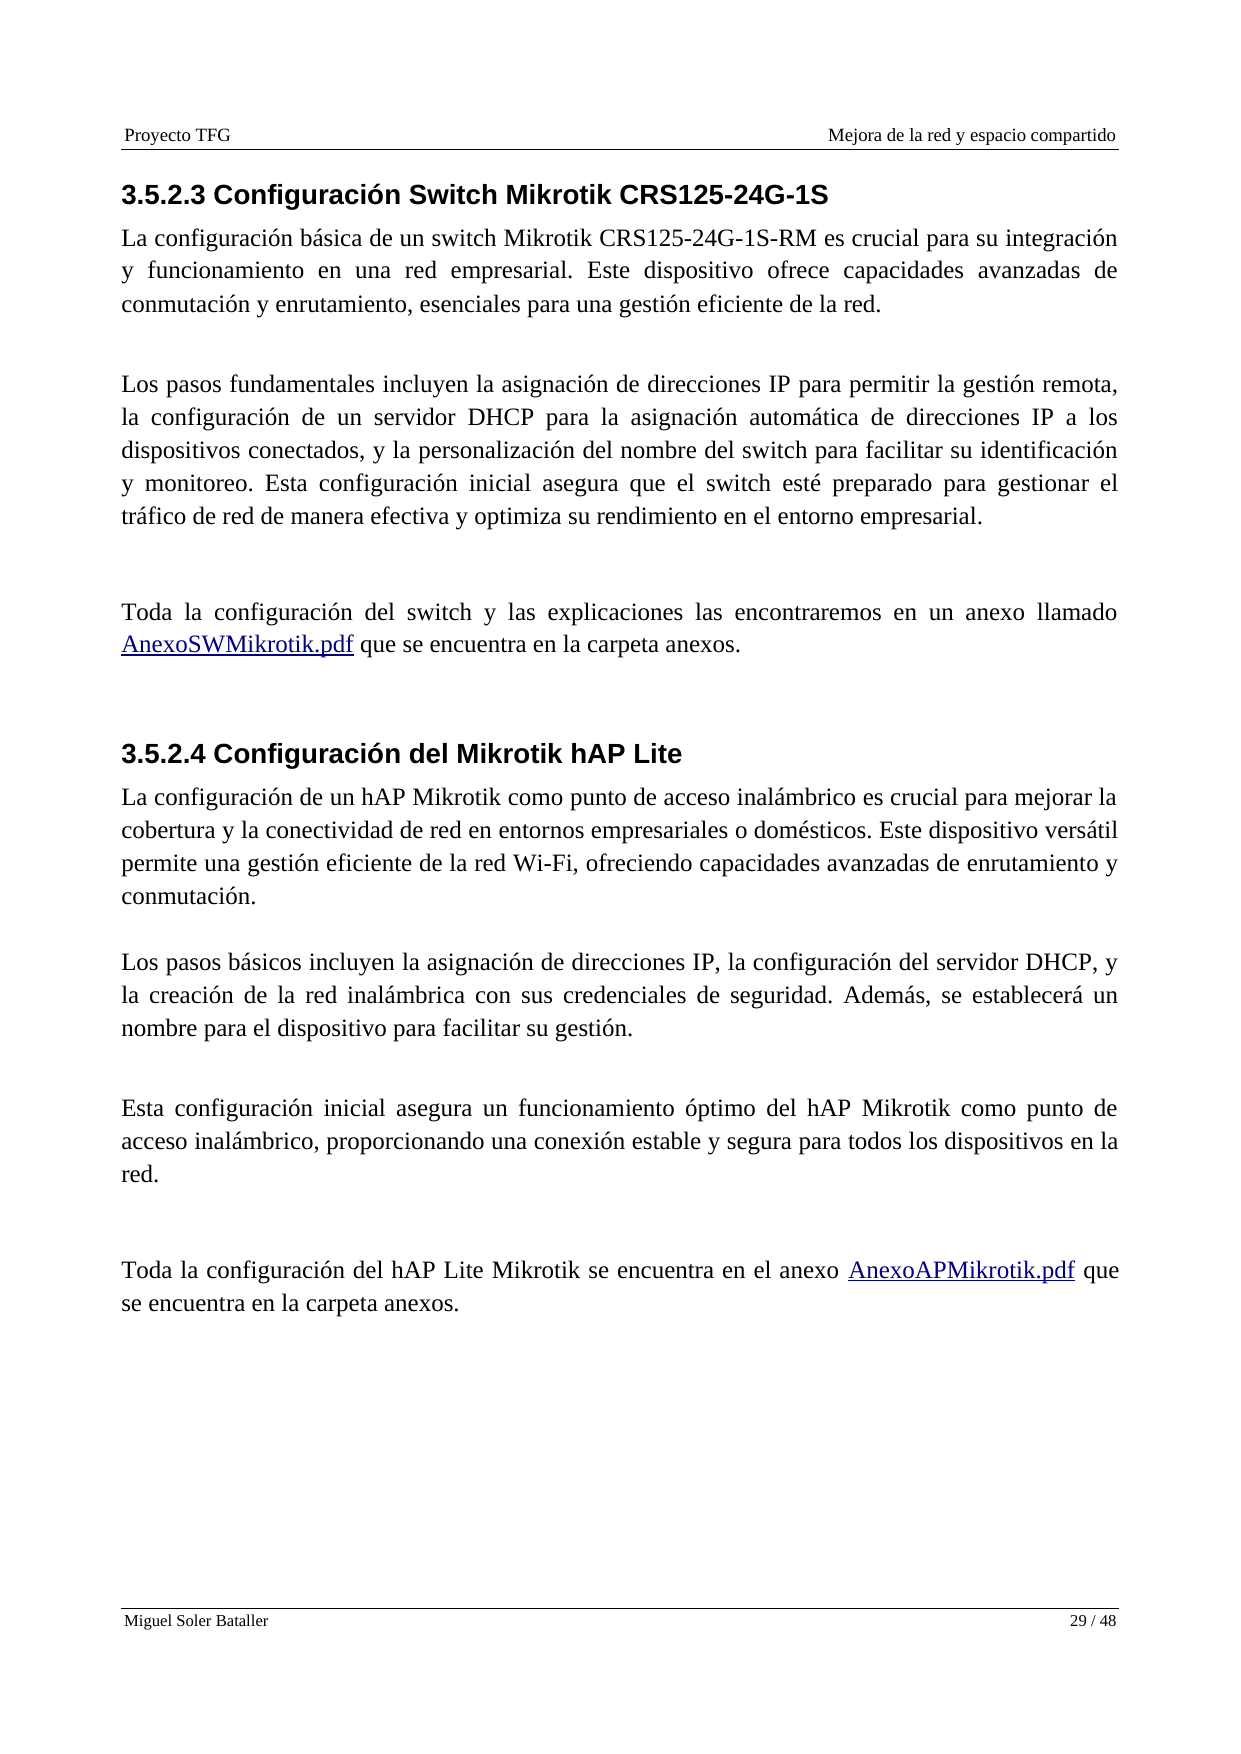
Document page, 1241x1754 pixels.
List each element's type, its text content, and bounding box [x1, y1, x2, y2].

text Esta configuración inicial asegura un funcionamiento óptimo del hAP Mikrotik como punto de acceso inalámbrico, proporcionando una conexión estable y segura para todos los dispositivos en la red. [121, 1060, 1119, 1188]
text Toda la configuración del switch y las explicaciones las encontraremos en un anexo llamado AnexoSWMikrotik.pdf que se encuentra en la carpeta anexos. [121, 597, 1119, 658]
text Los pasos fundamentales incluyen la asignación de direcciones IP para permitir la gestión remota, la configuración de un servidor DHCP para la asignación automática de direcciones IP a los dispositivos conectados, y la personalización del nombre del switch para facilitar su identificación y monitoreo. Esta configuración inicial asegura que el switch esté preparado para gestionar el tráfico de red de manera efectiva y optimiza su rendimiento en el entorno empresarial. [121, 336, 1119, 530]
text La configuración básica de un switch Mikrotik CRS125-24G-1S-RM es crucial para su integración y funcionamiento en una red empresarial. Este dispositivo ofrece capacidades avanzadas de conmutación y enrutamiento, esenciales para una gestión eficiente de la red. [121, 223, 1119, 317]
text La configuración de un hAP Mikrotik como punto de acceso inalámbrico es crucial para mejorar la cobertura y la conectividad de red en entornos empresariales o domésticos. Este dispositivo versátil permite una gestión eficiente de la red Wi-Fi, ofreciendo capacidades avanzadas de enrutamiento y conmutación. Los pasos básicos incluyen la asignación de direcciones IP, la configuración del servidor DHCP, y la creación de la red inalámbrica con sus credenciales de seguridad. Además, se establecerá un nombre para el dispositivo para facilitar su gestión. [121, 782, 1119, 1042]
subtitle 3.5.2.4 Configuración del Mikrotik hAP Lite [121, 737, 1119, 769]
subtitle 3.5.2.3 Configuración Switch Mikrotik CRS125-24G-1S [121, 178, 1119, 210]
text Toda la configuración del hAP Lite Mikrotik se encuentra en el anexo AnexoAPMikrotik.pdf que se encuentra en la carpeta anexos. [121, 1255, 1119, 1316]
